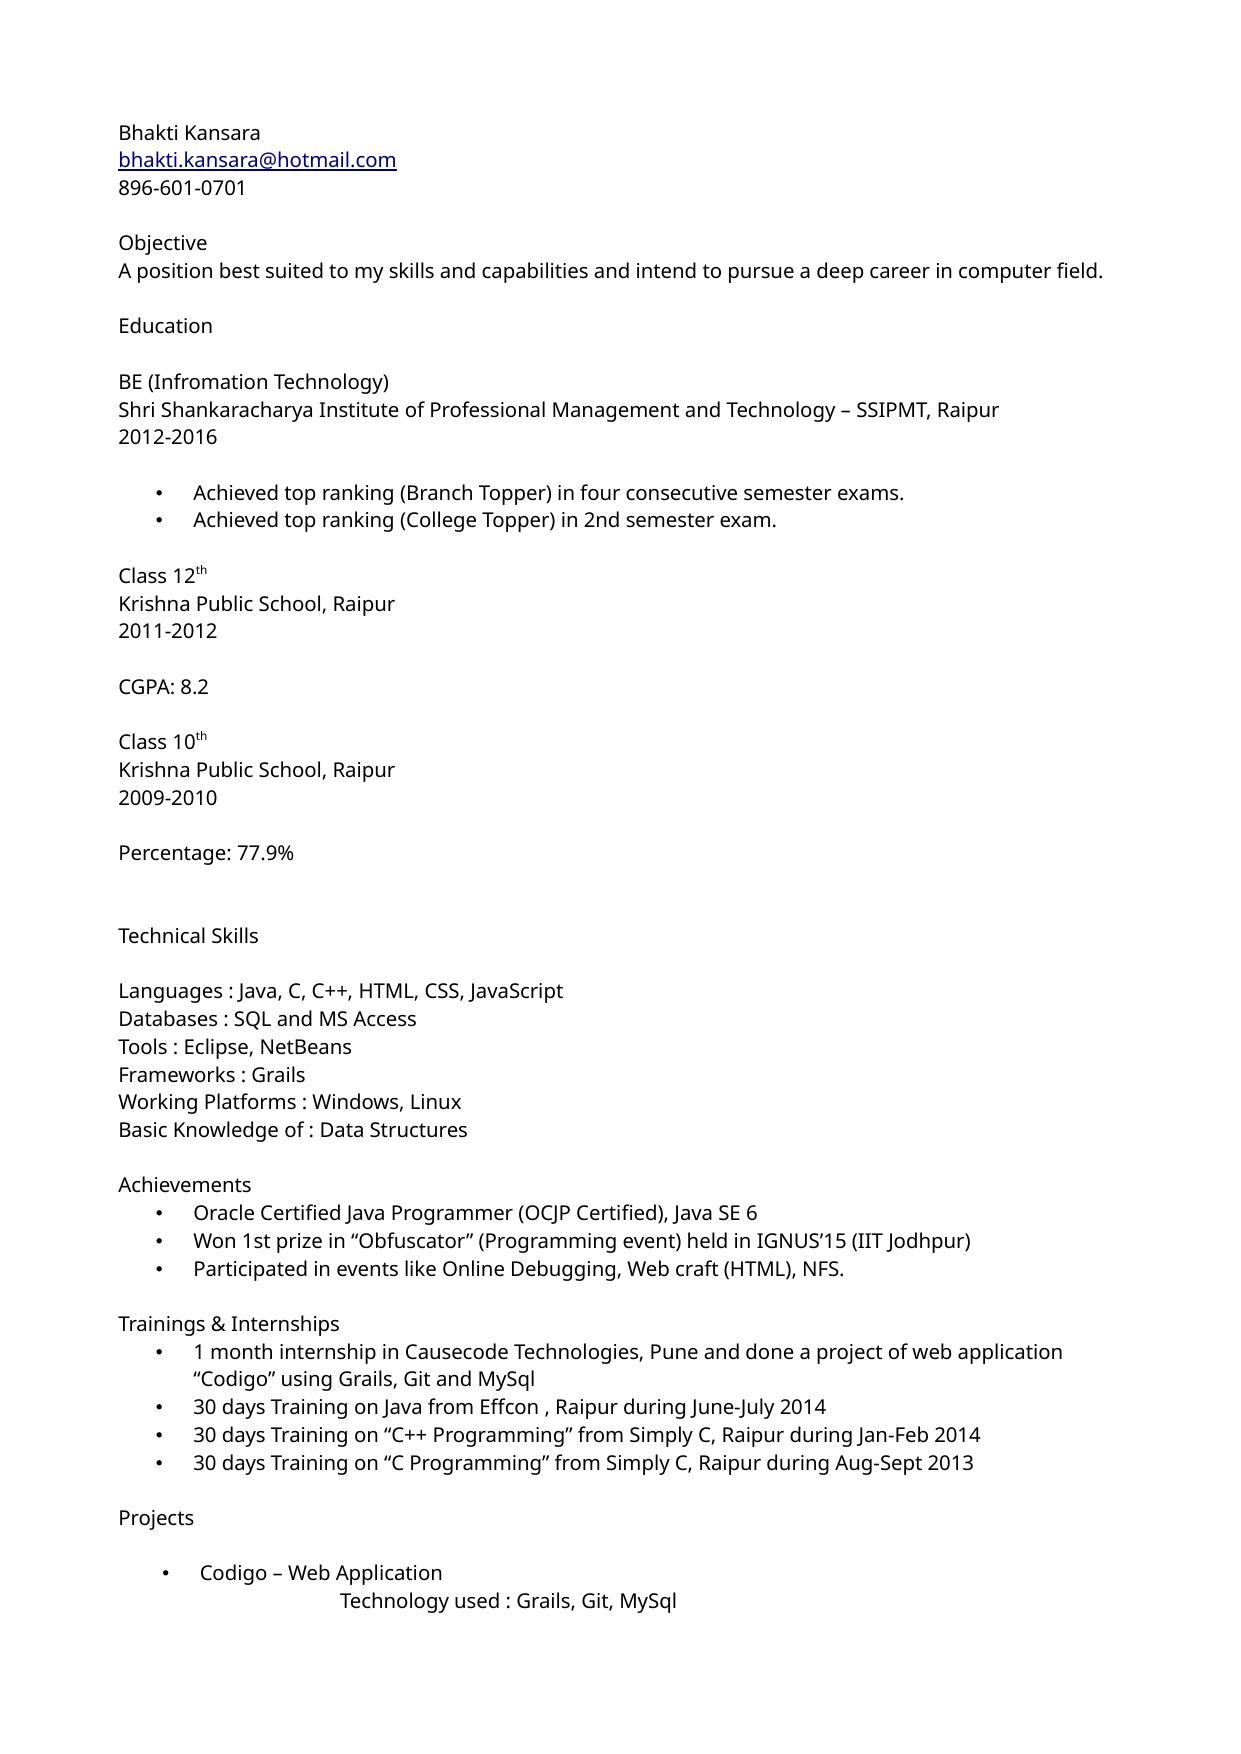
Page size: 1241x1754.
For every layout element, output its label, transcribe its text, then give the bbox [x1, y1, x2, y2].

list Achieved top ranking (Branch Topper) in four consecutive semester exams. [156, 478, 1122, 506]
text Trainings & Internships [118, 1309, 1122, 1337]
list 30 days Training on “C Programming” from Simply C, Raipur during Aug-Sept 2013 [156, 1448, 1122, 1476]
text Technology used : Grails, Git, MySql [118, 1587, 1122, 1614]
text Percentage: 77.9% [118, 838, 1122, 866]
list Participated in events like Online Debugging, Web craft (HTML), NFS. [156, 1254, 1122, 1282]
text Frameworks : Grails [118, 1060, 1122, 1088]
text 2009-2010 [118, 783, 1122, 811]
text Class 12th [118, 561, 1122, 589]
list 1 month internship in Causecode Technologies, Pune and done a project of web application “Codigo” using Grails, Git and MySql [156, 1337, 1122, 1393]
text Projects [118, 1503, 1122, 1531]
text bhakti.kansara@hotmail.com [118, 146, 1122, 173]
list 30 days Training on “C++ Programming” from Simply C, Raipur during Jan-Feb 2014 [156, 1420, 1122, 1448]
list 30 days Training on Java from Effcon , Raipur during June-July 2014 [156, 1393, 1122, 1420]
text Working Platforms : Windows, Linux [118, 1088, 1122, 1116]
text 2011-2012 [118, 617, 1122, 644]
list Codigo – Web Application [162, 1559, 1122, 1587]
text Education [118, 312, 1122, 340]
text Krishna Public School, Raipur [118, 755, 1122, 783]
text 2012-2016 [118, 423, 1122, 451]
text Bhakti Kansara [118, 118, 1122, 146]
text Krishna Public School, Raipur [118, 589, 1122, 617]
text Databases : SQL and MS Access [118, 1005, 1122, 1032]
text 896-601-0701 [118, 173, 1122, 201]
text BE (Infromation Technology) [118, 367, 1122, 395]
text Technical Skills [118, 922, 1122, 949]
text Shri Shankaracharya Institute of Professional Management and Technology – SSIPMT, Raipur [118, 395, 1122, 423]
text Languages : Java, C, C++, HTML, CSS, JavaScript [118, 977, 1122, 1005]
text CGPA: 8.2 [118, 672, 1122, 700]
text Achievements [118, 1171, 1122, 1199]
text Class 10th [118, 728, 1122, 755]
list Achieved top ranking (College Topper) in 2nd semester exam. [156, 506, 1122, 534]
text Tools : Eclipse, NetBeans [118, 1032, 1122, 1060]
text A position best suited to my skills and capabilities and intend to pursue a deep career in computer field. [118, 257, 1122, 284]
text Objective [118, 229, 1122, 257]
list Won 1st prize in “Obfuscator” (Programming event) held in IGNUS’15 (IIT Jodhpur) [156, 1226, 1122, 1254]
list Oracle Certified Java Programmer (OCJP Certified), Java SE 6 [156, 1199, 1122, 1226]
text Basic Knowledge of : Data Structures [118, 1116, 1122, 1143]
